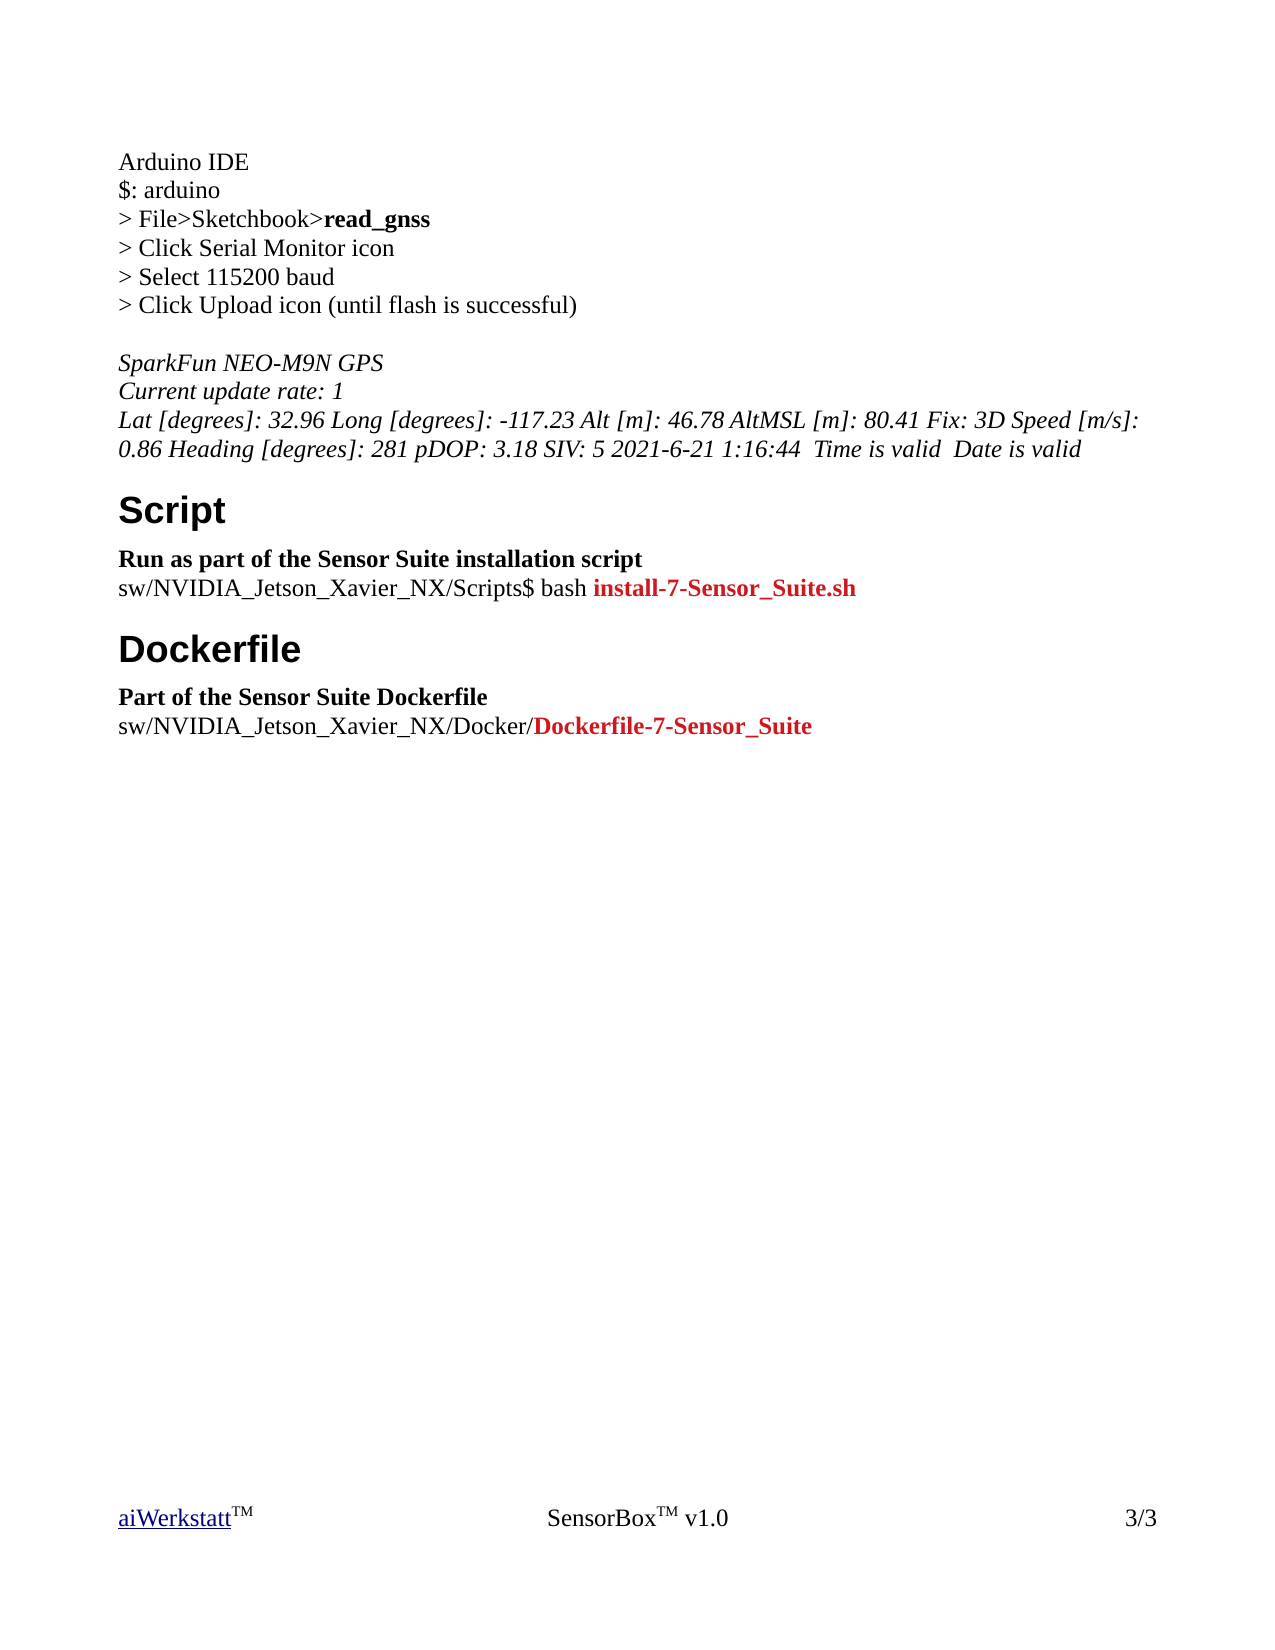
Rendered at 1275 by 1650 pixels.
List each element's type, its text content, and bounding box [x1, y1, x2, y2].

text Part of the Sensor Suite Dockerfile [118, 682, 1157, 711]
text sw/NVIDIA_Jetson_Xavier_NX/Scripts$ bash install-7-Sensor_Suite.sh [118, 573, 1157, 601]
text > File>Sketchbook>read_gnss [118, 204, 1157, 233]
text $: arduino [118, 176, 1157, 204]
text Run as part of the Sensor Suite installation script [118, 544, 1157, 573]
text SparkFun NEO-M9N GPS [118, 348, 1157, 376]
subtitle Dockerfile [118, 626, 1157, 670]
text > Select 115200 baud [118, 262, 1157, 291]
text Current update rate: 1 [118, 376, 1157, 405]
text Arduino IDE [118, 147, 1157, 176]
subtitle Script [118, 488, 1157, 531]
text > Click Upload icon (until flash is successful) [118, 291, 1157, 319]
text sw/NVIDIA_Jetson_Xavier_NX/Docker/Dockerfile-7-Sensor_Suite [118, 711, 1157, 740]
text Lat [degrees]: 32.96 Long [degrees]: -117.23 Alt [m]: 46.78 AltMSL [m]: 80.41 Fix: 3D Speed [m/s]: 0.86 Heading [degrees]: 281 pDOP: 3.18 SIV: 5 2021-6-21 1:16:44 Time is valid Date is valid [118, 405, 1157, 463]
text > Click Serial Monitor icon [118, 233, 1157, 262]
